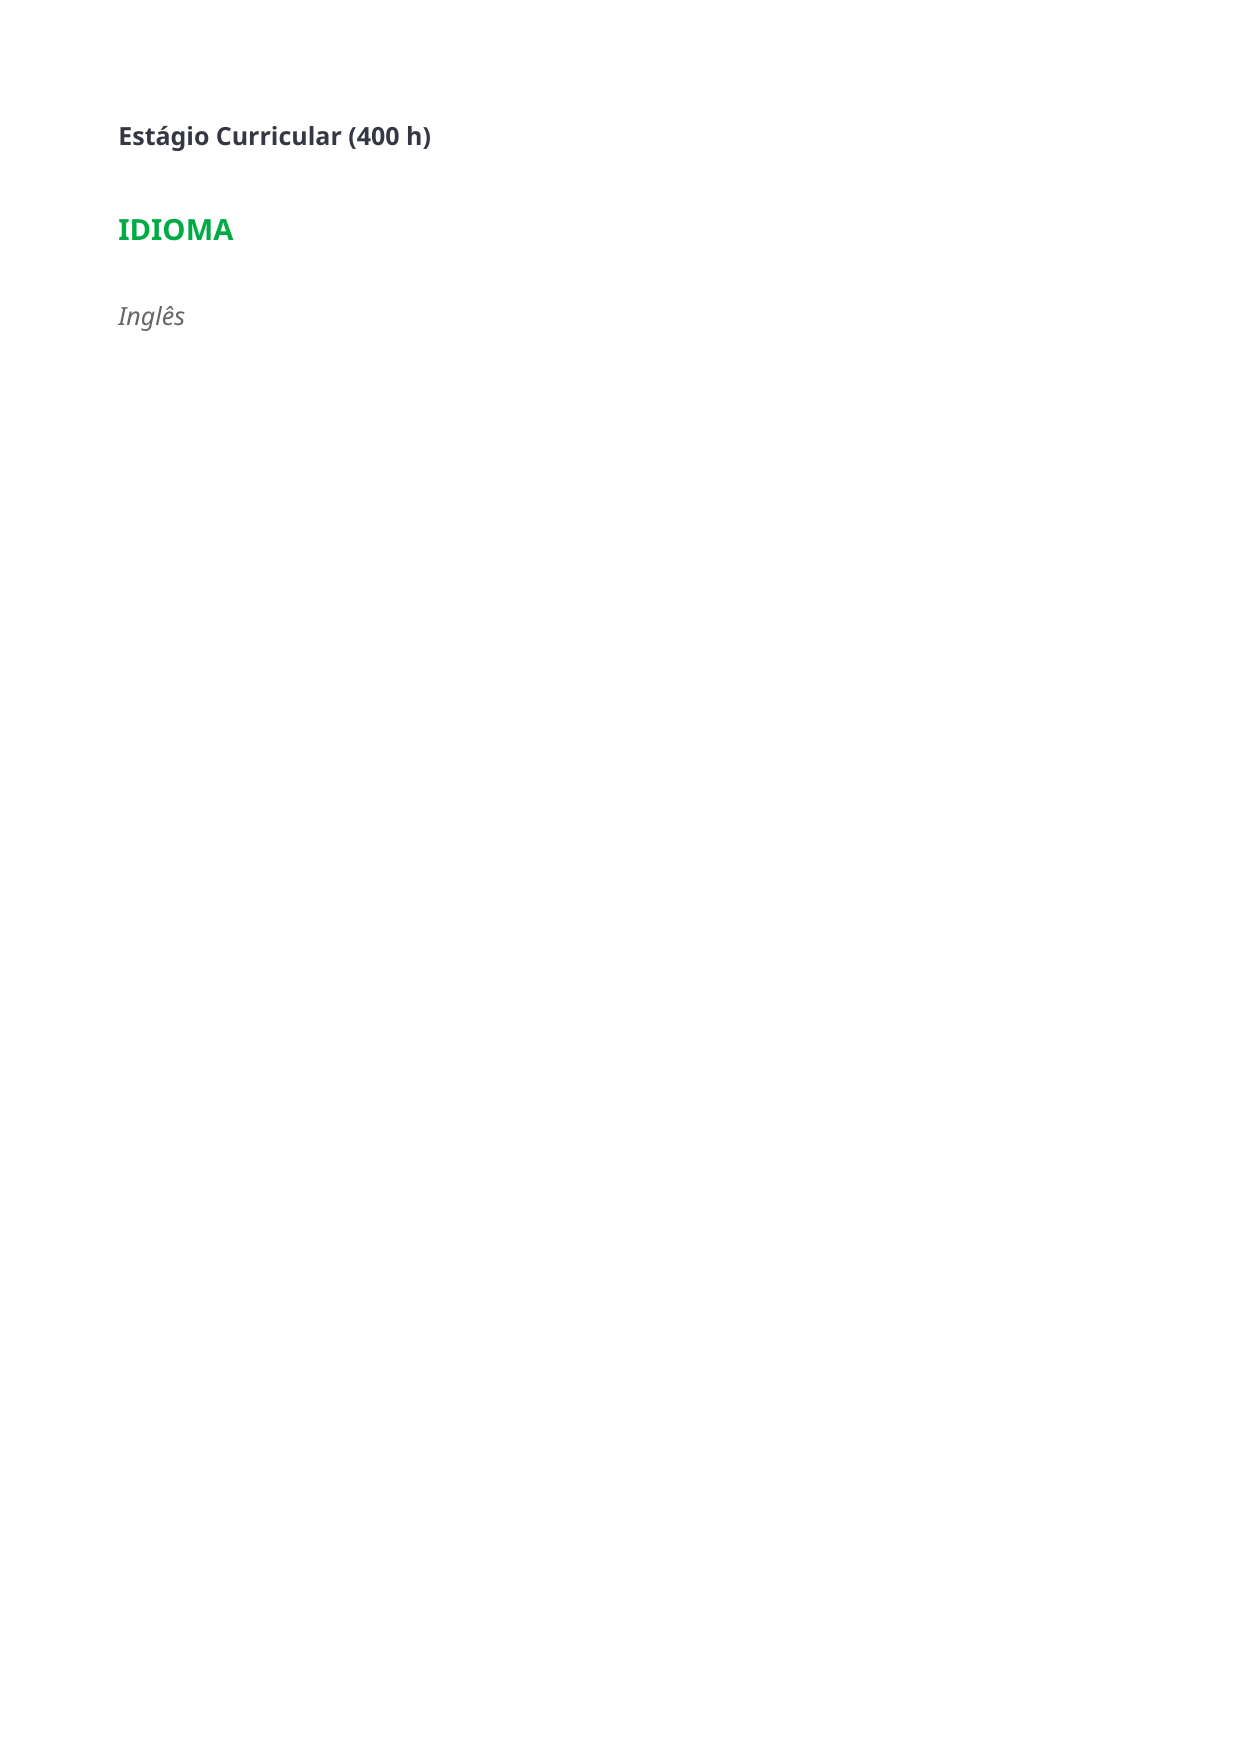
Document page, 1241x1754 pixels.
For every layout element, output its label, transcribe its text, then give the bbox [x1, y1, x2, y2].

subtitle IDIOMA [118, 209, 1122, 249]
subtitle Inglês [118, 298, 1122, 332]
subtitle Estágio Curricular (400 h) [118, 118, 1122, 152]
